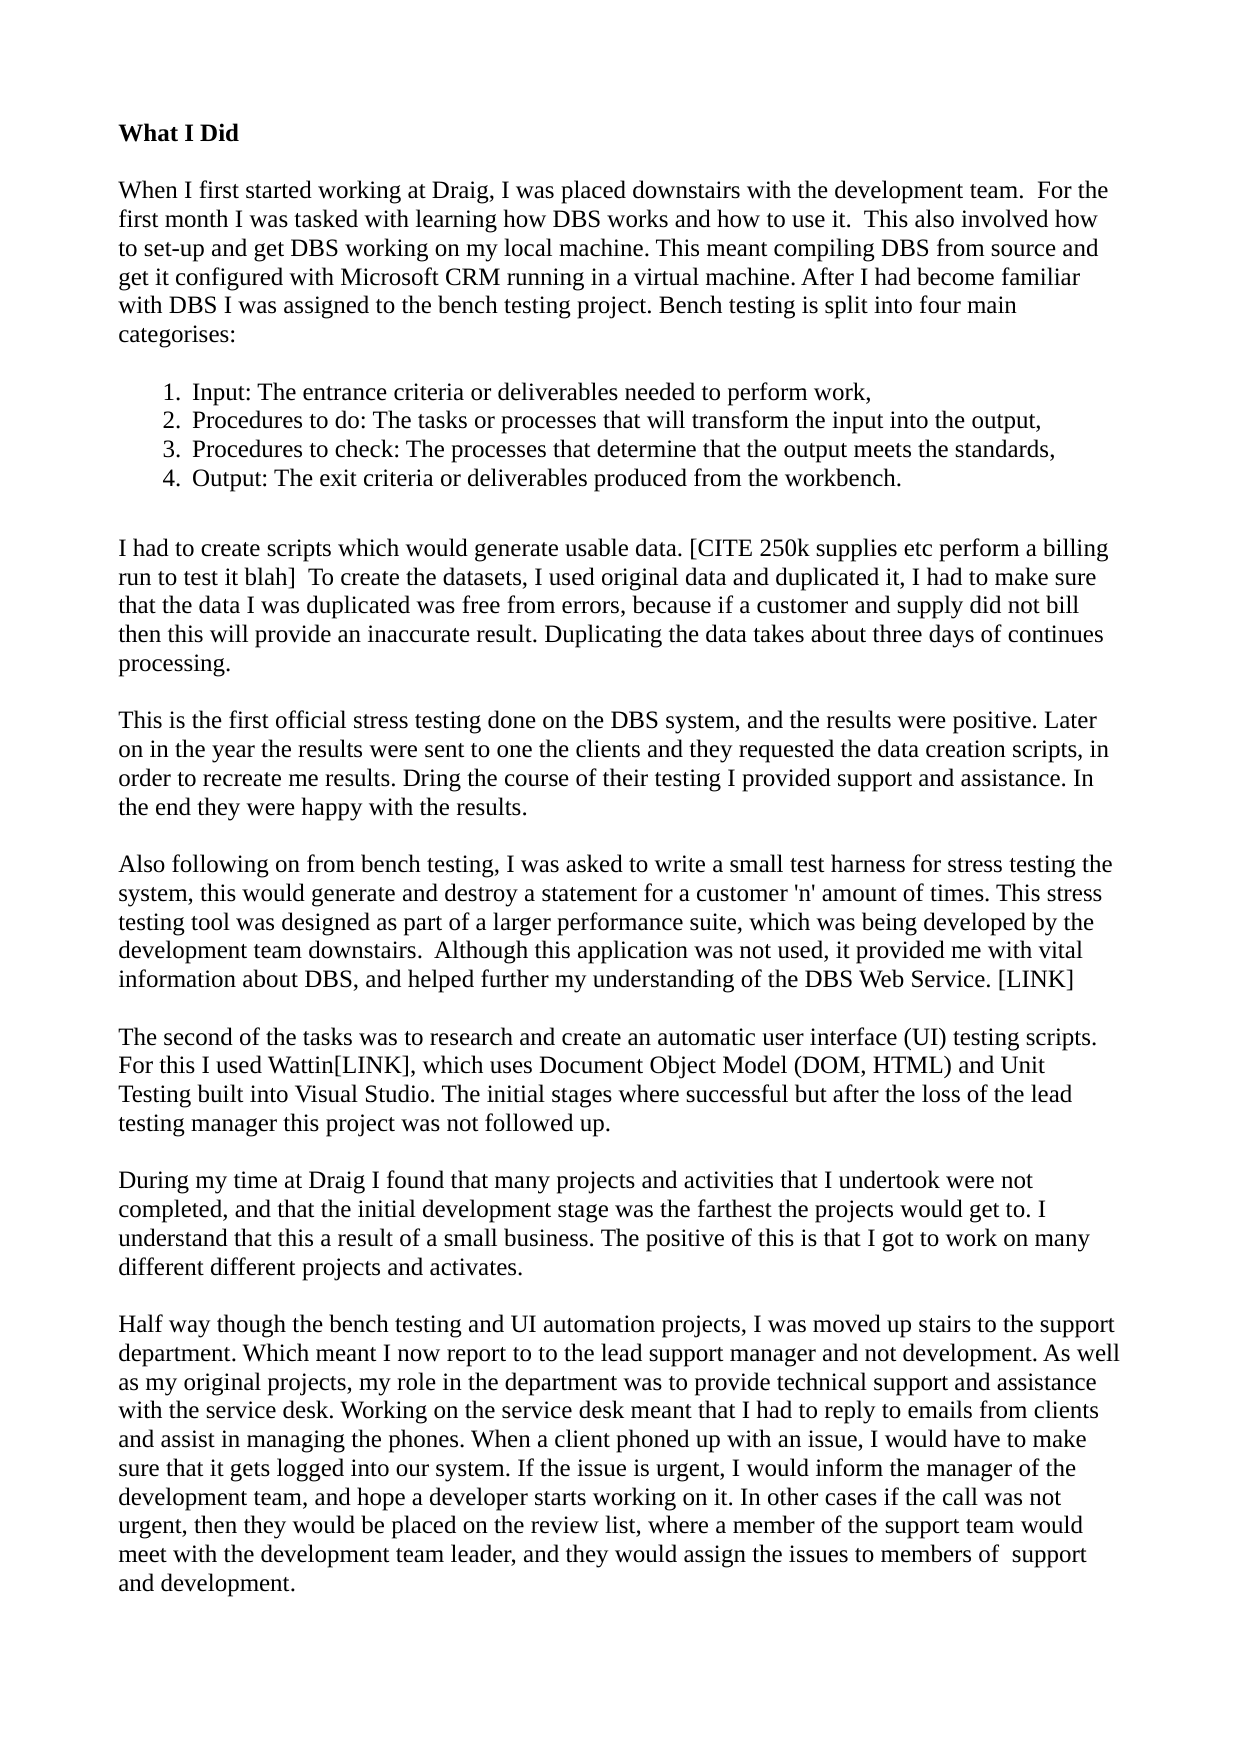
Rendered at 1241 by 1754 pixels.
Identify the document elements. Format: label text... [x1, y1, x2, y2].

list Procedures to do: The tasks or processes that will transform the input into the output, [162, 406, 1122, 434]
list Output: The exit criteria or deliverables produced from the workbench. [162, 463, 1122, 492]
text During my time at Draig I found that many projects and activities that I undertook were not completed, and that the initial development stage was the farthest the projects would get to. I understand that this a result of a small business. The positive of this is that I got to work on many different different projects and activates. [118, 1166, 1122, 1281]
text This is the first official stress testing done on the DBS system, and the results were positive. Later on in the year the results were sent to one the clients and they requested the data creation scripts, in order to recreate me results. Dring the course of their testing I provided support and assistance. In the end they were happy with the results. [118, 706, 1122, 821]
text Also following on from bench testing, I was asked to write a small test harness for stress testing the system, this would generate and destroy a statement for a customer 'n' amount of times. This stress testing tool was designed as part of a larger performance suite, which was being developed by the development team downstairs. Although this application was not used, it provided me with vital information about DBS, and helped further my understanding of the DBS Web Service. [LINK] [118, 849, 1122, 993]
list Procedures to check: The processes that determine that the output meets the standards, [162, 434, 1122, 463]
list Input: The entrance criteria or deliverables needed to perform work, [162, 377, 1122, 406]
text When I first started working at Draig, I was placed downstairs with the development team. For the first month I was tasked with learning how DBS works and how to use it. This also involved how to set-up and get DBS working on my local machine. This meant compiling DBS from source and get it configured with Microsoft CRM running in a virtual machine. After I had become familiar with DBS I was assigned to the bench testing project. Bench testing is split into four main categorises: [118, 176, 1122, 348]
text The second of the tasks was to research and create an automatic user interface (UI) testing scripts. For this I used Wattin[LINK], which uses Document Object Model (DOM, HTML) and Unit Testing built into Visual Studio. The initial stages where successful but after the loss of the lead testing manager this project was not followed up. [118, 1022, 1122, 1137]
text Half way though the bench testing and UI automation projects, I was moved up stairs to the support department. Which meant I now report to to the lead support manager and not development. As well as my original projects, my role in the department was to provide technical support and assistance with the service desk. Working on the service desk meant that I had to reply to emails from clients and assist in managing the phones. When a client phoned up with an issue, I would have to make sure that it gets logged into our system. If the issue is urgent, I would inform the manager of the development team, and hope a developer starts working on it. In other cases if the call was not urgent, then they would be placed on the review list, where a member of the support team would meet with the development team leader, and they would assign the issues to members of support and development. [118, 1309, 1122, 1597]
text What I Did [118, 118, 1122, 147]
text I had to create scripts which would generate usable data. [CITE 250k supplies etc perform a billing run to test it blah] To create the datasets, I used original data and duplicated it, I had to make sure that the data I was duplicated was free from errors, because if a customer and supply did not bill then this will provide an inaccurate result. Duplicating the data takes about three days of continues processing. [118, 533, 1122, 677]
